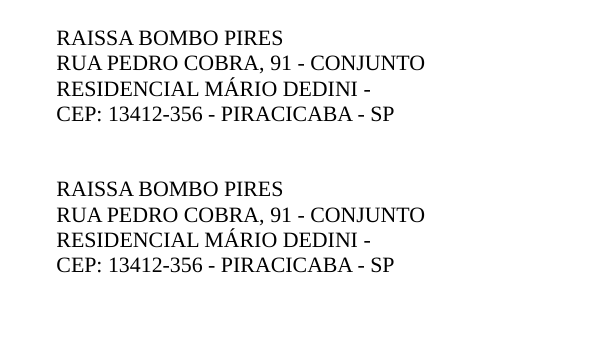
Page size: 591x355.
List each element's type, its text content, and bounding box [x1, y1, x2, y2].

text CEP: 13412-356 - PIRACICABA - SP [56, 252, 469, 277]
text RAISSA BOMBO PIRES [56, 25, 528, 50]
text RAISSA BOMBO PIRES [56, 176, 487, 202]
text CEP: 13412-356 - PIRACICABA - SP [56, 101, 469, 126]
text RUA PEDRO COBRA, 91 - CONJUNTO RESIDENCIAL MÁRIO DEDINI - [56, 202, 528, 252]
text RUA PEDRO COBRA, 91 - CONJUNTO RESIDENCIAL MÁRIO DEDINI - [56, 50, 528, 101]
